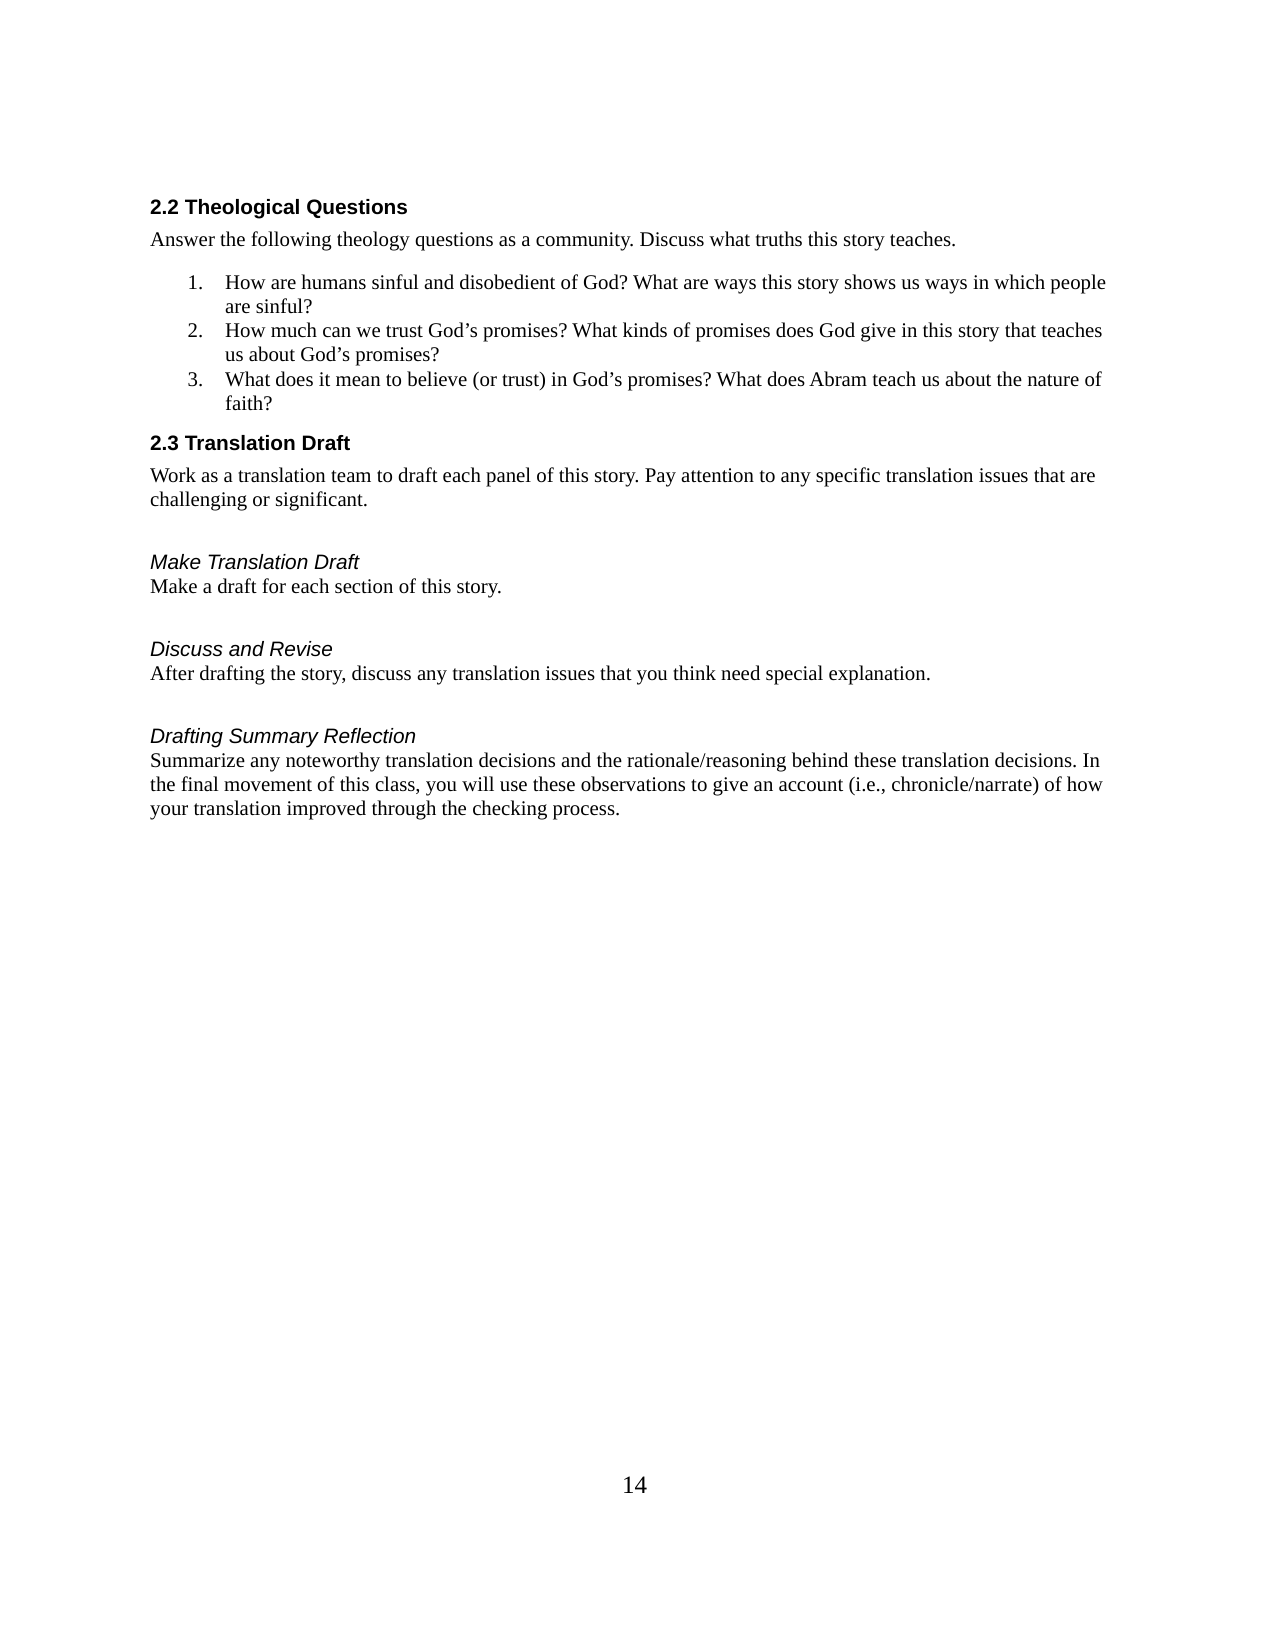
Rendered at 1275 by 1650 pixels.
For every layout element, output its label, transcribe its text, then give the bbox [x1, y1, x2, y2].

list What does it mean to believe (or trust) in God’s promises? What does Abram teach us about the nature of faith? [187, 366, 1125, 414]
subtitle Discuss and Revise [150, 637, 1125, 661]
subtitle Make Translation Draft [150, 549, 1125, 573]
subtitle 2.3 Translation Draft [150, 431, 1125, 455]
text Answer the following theology questions as a community. Discuss what truths this story teaches. [150, 227, 1125, 251]
list How are humans sinful and disobedient of God? What are ways this story shows us ways in which people are sinful? [187, 270, 1125, 318]
subtitle 2.2 Theological Questions [150, 195, 1125, 219]
list How much can we trust God’s promises? What kinds of promises does God give in this story that teaches us about God’s promises? [187, 318, 1125, 366]
text After drafting the story, discuss any translation issues that you think need special explanation. [150, 661, 1125, 684]
text Work as a translation team to draft each panel of this story. Pay attention to any specific translation issues that are challenging or significant. [150, 462, 1125, 511]
text Summarize any noteworthy translation decisions and the rationale/reasoning behind these translation decisions. In the final movement of this class, you will use these observations to give an account (i.e., chronicle/narrate) of how your translation improved through the checking process. [150, 747, 1125, 820]
text Make a draft for each section of this story. [150, 573, 1125, 598]
subtitle Drafting Summary Reflection [150, 723, 1125, 747]
